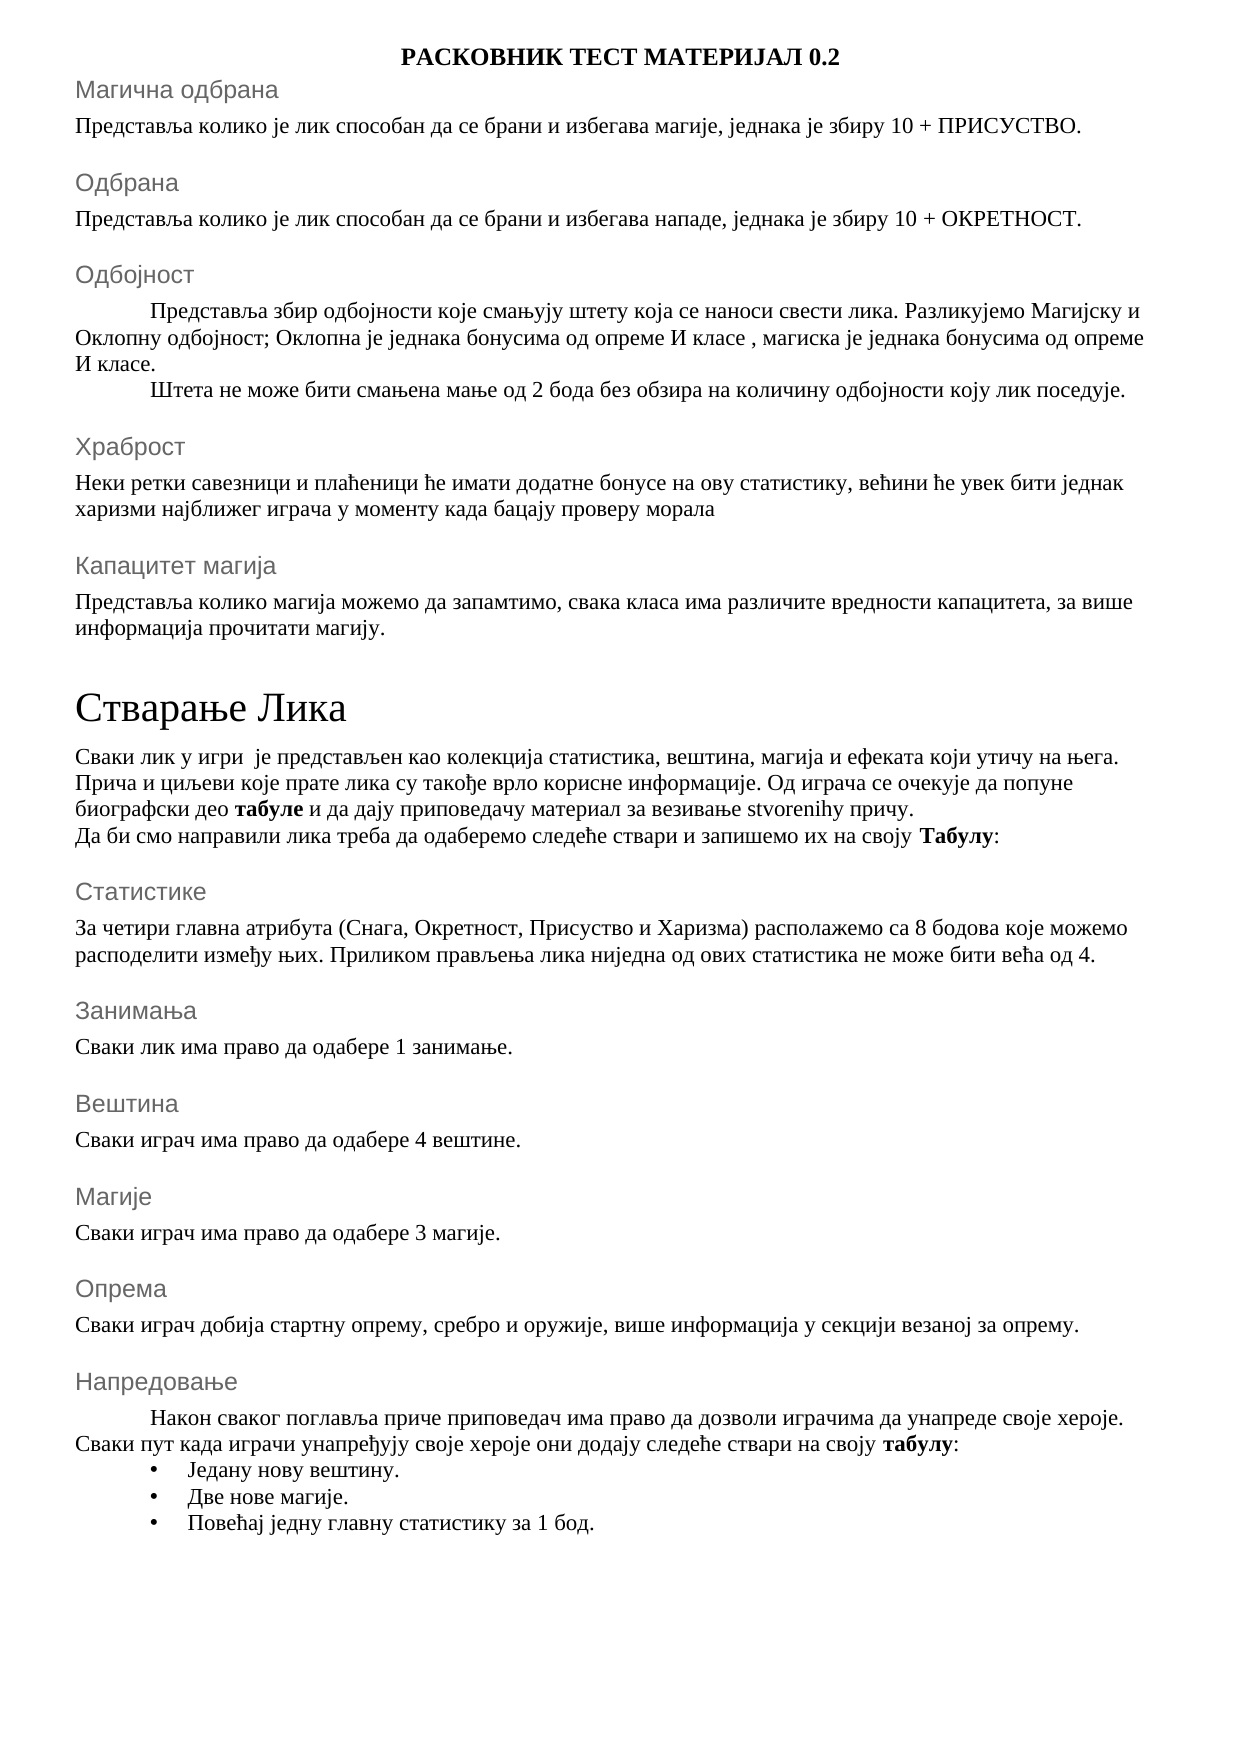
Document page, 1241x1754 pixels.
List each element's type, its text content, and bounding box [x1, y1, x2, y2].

text Штета не може бити смањена мање од 2 бода без обзира на количину одбојности коју лик поседује. [75, 376, 1166, 403]
text Сваки играч има право да одабере 3 магије. [75, 1218, 1166, 1245]
subtitle Храброст [75, 432, 1166, 461]
subtitle Стварање Лика [75, 682, 1166, 730]
subtitle Вештина [75, 1089, 1166, 1118]
text Неки ретки савезници и плаћеници ће имати додатне бонусе на ову статистику, већини ће увек бити једнак харизми најближег играча у моменту када бацају проверу морала [75, 469, 1166, 522]
subtitle Магије [75, 1181, 1166, 1210]
subtitle Опрема [75, 1274, 1166, 1303]
text Након сваког поглавља приче приповедач има право да дозволи играчима да унапреде своје хероје. Сваки пут када играчи унапређују своје хероје они додају следеће ствари на своју табулу: [75, 1404, 1166, 1456]
text Представља збир одбојности које смањују штету која се наноси свести лика. Разликујемо Магијску и Оклопну одбојност; Оклопна је једнака бонусима од опреме И класе , магиска је једнака бонусима од опреме И класе. [75, 297, 1166, 376]
subtitle Одбрана [75, 168, 1166, 196]
subtitle Статистике [75, 877, 1166, 906]
text Представља колико је лик способан да се брани и избегава магије, једнака је збиру 10 + ПРИСУСТВО. [75, 112, 1166, 138]
text Сваки лик има право да одабере 1 занимање. [75, 1033, 1166, 1060]
text Представља колико магија можемо да запамтимо, свака класа има различите вредности капацитета, за више информација прочитати магију. [75, 588, 1166, 641]
text Сваки лик у игри је представљен као колекција статистика, вештина, магија и ефеката који утичу на њега. Прича и циљеви које прате лика су такође врло корисне информације. Од играча се очекује да попуне биографски део табуле и да дају приповедачу материал за везивање stvorenihу причу. [75, 743, 1166, 822]
list Две нове магије. [150, 1483, 1166, 1509]
subtitle Одбојност [75, 260, 1166, 289]
list Једану нову вештину. [150, 1456, 1166, 1483]
subtitle Магична одбрана [75, 75, 1166, 104]
subtitle Капацитет магија [75, 551, 1166, 579]
text Представља колико је лик способан да се брани и избегава нападе, једнака је збиру 10 + ОКРЕТНОСТ. [75, 205, 1166, 231]
text Сваки играч има право да одабере 4 вештине. [75, 1126, 1166, 1152]
text Да би смо направили лика треба да одаберемо следеће ствари и запишемо их на своју Табулу: [75, 822, 1166, 848]
text Сваки играч добија стартну опрему, сребро и оружије, више информација у секцији везаној за опрему. [75, 1311, 1166, 1337]
subtitle Занимања [75, 996, 1166, 1025]
list Повећај једну главну статистику за 1 бод. [150, 1509, 1166, 1536]
text За четири главна атрибута (Снага, Окретност, Присуство и Харизма) располажемо са 8 бодова које можемо расподелити између њих. Приликом прављења лика ниједна од ових статистика не може бити већа од 4. [75, 914, 1166, 967]
subtitle Напредовање [75, 1367, 1166, 1395]
